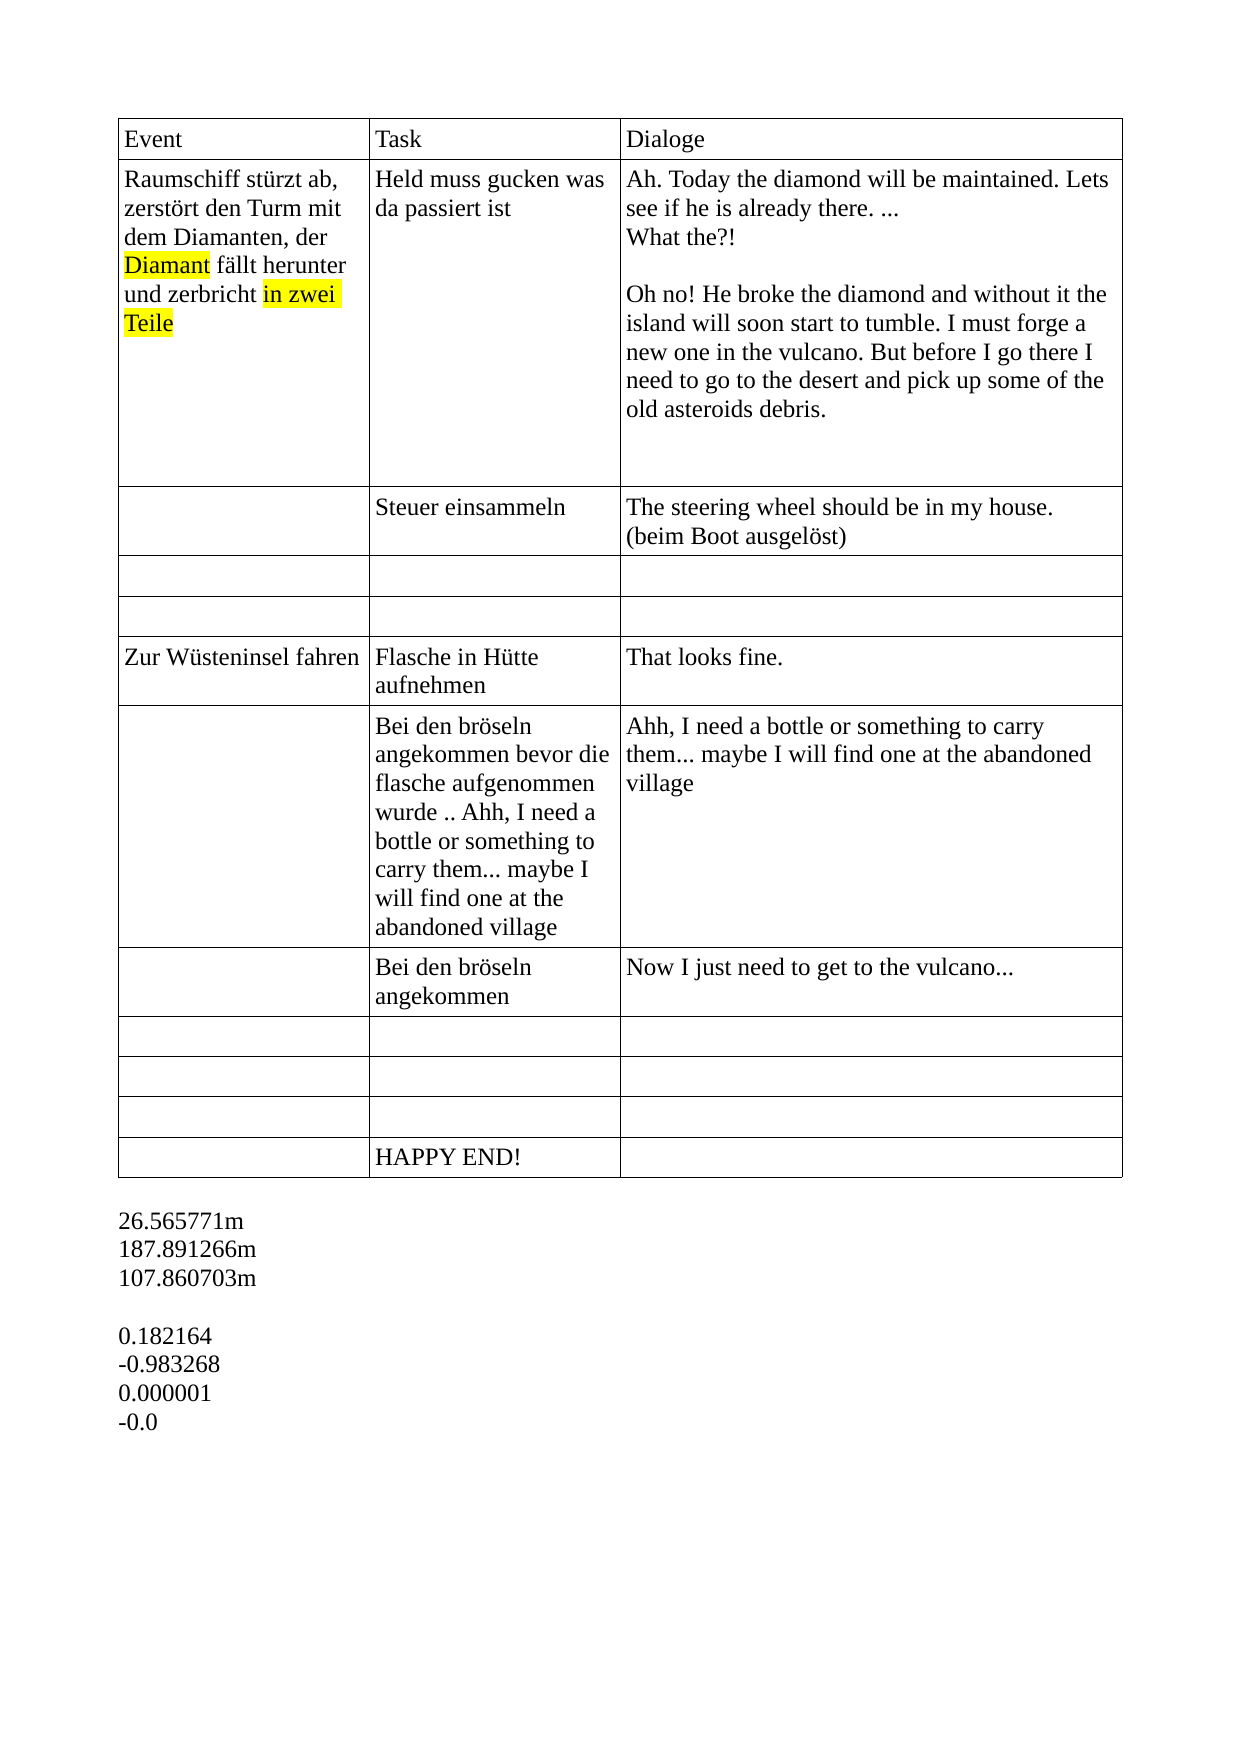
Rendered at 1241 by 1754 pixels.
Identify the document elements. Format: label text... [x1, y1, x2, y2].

table_cell [621, 1057, 1122, 1096]
text -0.983268 [118, 1349, 1122, 1378]
text 187.891266m [118, 1234, 1122, 1263]
table_cell [119, 597, 369, 636]
table_cell Flasche in Hütte aufnehmen [370, 637, 620, 705]
text 26.565771m [118, 1206, 1122, 1234]
text 0.182164 [118, 1321, 1122, 1349]
table_cell The steering wheel should be in my house. (beim Boot ausgelöst) [621, 487, 1122, 555]
table_cell [119, 706, 369, 947]
table_cell Held muss gucken was da passiert ist [370, 160, 620, 486]
table_cell [370, 1017, 620, 1056]
table_cell [119, 1017, 369, 1056]
table_header Event [119, 119, 369, 158]
table_cell [370, 1097, 620, 1137]
table_cell Steuer einsammeln [370, 487, 620, 555]
table_cell [621, 556, 1122, 596]
table_cell [370, 1057, 620, 1096]
table_header Task [370, 119, 620, 158]
table_cell [370, 556, 620, 596]
table_cell [119, 556, 369, 596]
table_cell Ahh, I need a bottle or something to carry them... maybe I will find one at the abandoned village [621, 706, 1122, 947]
table_cell [119, 487, 369, 555]
table_cell [119, 1138, 369, 1177]
table_header Dialoge [621, 119, 1122, 158]
table_cell Bei den bröseln angekommen [370, 948, 620, 1016]
table_cell [621, 1097, 1122, 1137]
table_cell [621, 1017, 1122, 1056]
table_cell Zur Wüsteninsel fahren [119, 637, 369, 705]
table_cell That looks fine. [621, 637, 1122, 705]
text -0.0 [118, 1407, 1122, 1436]
table_cell Raumschiff stürzt ab, zerstört den Turm mit dem Diamanten, der Diamant fällt herunter und zerbricht in zwei Teile [119, 160, 369, 486]
table_cell [119, 1057, 369, 1096]
table_cell [621, 597, 1122, 636]
table_cell [370, 597, 620, 636]
table_cell Ah. Today the diamond will be maintained. Lets see if he is already there. ... What the?! Oh no! He broke the diamond and without it the island will soon start to tumble. I must forge a new one in the vulcano. But before I go there I need to go to the desert and pick up some of the old asteroids debris. [621, 160, 1122, 486]
table_cell Bei den bröseln angekommen bevor die flasche aufgenommen wurde .. Ahh, I need a bottle or something to carry them... maybe I will find one at the abandoned village [370, 706, 620, 947]
text 107.860703m [118, 1263, 1122, 1292]
table_cell [621, 1138, 1122, 1177]
table_cell [119, 1097, 369, 1137]
table_cell HAPPY END! [370, 1138, 620, 1177]
table_cell [119, 948, 369, 1016]
table_cell Now I just need to get to the vulcano... [621, 948, 1122, 1016]
text 0.000001 [118, 1378, 1122, 1407]
